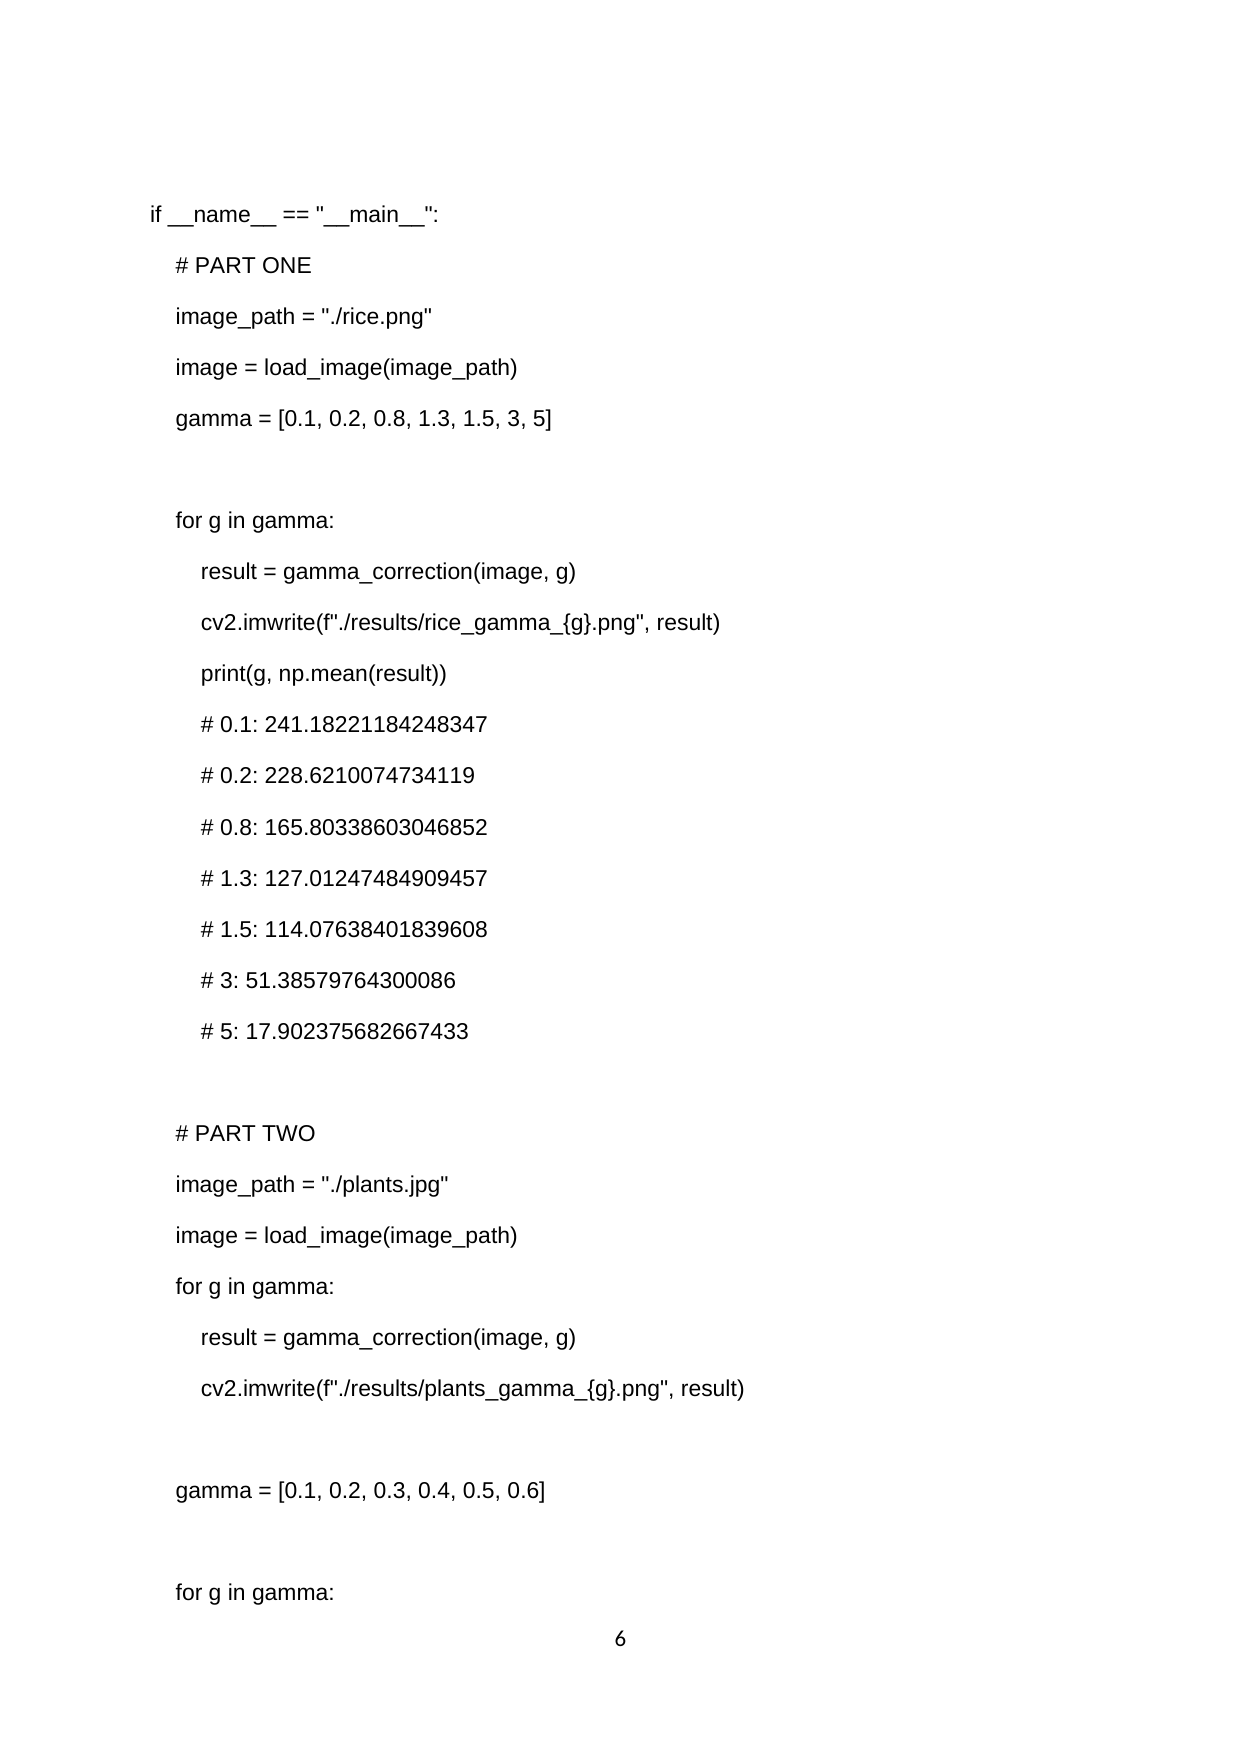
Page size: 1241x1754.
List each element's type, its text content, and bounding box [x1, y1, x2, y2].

text for g in gamma: [150, 1579, 1090, 1606]
text gamma = [0.1, 0.2, 0.8, 1.3, 1.5, 3, 5] [150, 405, 1090, 432]
text # 0.1: 241.18221184248347 [150, 711, 1090, 738]
text # 5: 17.902375682667433 [150, 1018, 1090, 1044]
text # 1.3: 127.01247484909457 [150, 864, 1090, 891]
text for g in gamma: [150, 507, 1090, 534]
text cv2.imwrite(f"./results/plants_gamma_{g}.png", result) [150, 1375, 1090, 1401]
text result = gamma_correction(image, g) [150, 1324, 1090, 1350]
text # 0.8: 165.80338603046852 [150, 813, 1090, 840]
text # 3: 51.38579764300086 [150, 967, 1090, 993]
text for g in gamma: [150, 1273, 1090, 1299]
text # 1.5: 114.07638401839608 [150, 916, 1090, 942]
text print(g, np.mean(result)) [150, 660, 1090, 687]
text image_path = "./plants.jpg" [150, 1171, 1090, 1197]
text image = load_image(image_path) [150, 354, 1090, 381]
text # PART TWO [150, 1120, 1090, 1146]
text image = load_image(image_path) [150, 1222, 1090, 1248]
text cv2.imwrite(f"./results/rice_gamma_{g}.png", result) [150, 609, 1090, 636]
text gamma = [0.1, 0.2, 0.3, 0.4, 0.5, 0.6] [150, 1477, 1090, 1503]
text # PART ONE [150, 252, 1090, 278]
text if __name__ == "__main__": [150, 201, 1090, 227]
text result = gamma_correction(image, g) [150, 558, 1090, 585]
text image_path = "./rice.png" [150, 303, 1090, 329]
text # 0.2: 228.6210074734119 [150, 762, 1090, 789]
